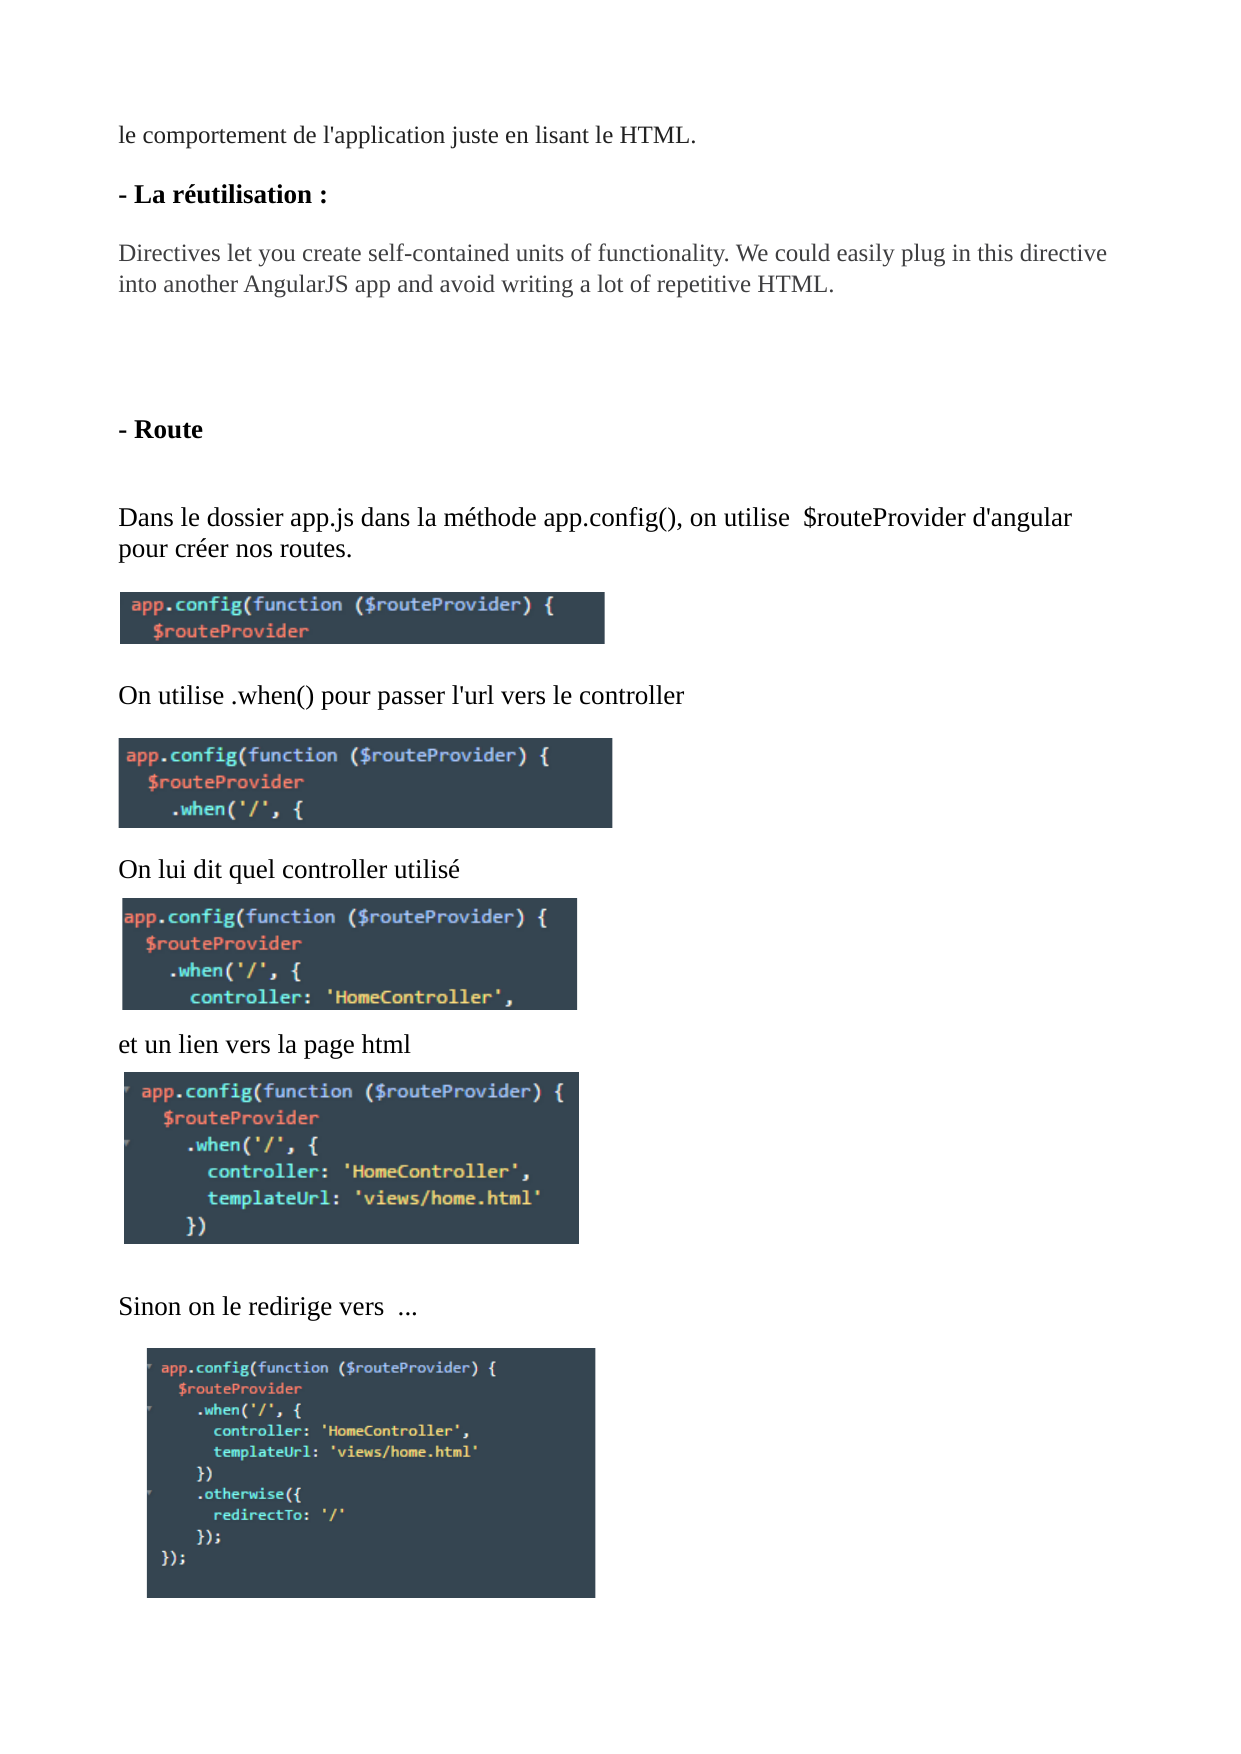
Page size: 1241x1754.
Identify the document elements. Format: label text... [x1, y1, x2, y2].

text On utilise .when() pour passer l'url vers le controller [118, 679, 1122, 710]
text Dans le dossier app.js dans la méthode app.config(), on utilise $routeProvider d'angular pour créer nos routes. [118, 501, 1122, 564]
text - Route [118, 413, 1122, 444]
picture [122, 898, 578, 1010]
picture [118, 738, 613, 828]
picture [146, 1348, 596, 1598]
text - La réutilisation : [118, 178, 1122, 209]
picture [120, 592, 605, 644]
text et un lien vers la page html [118, 1028, 1122, 1060]
picture [124, 1072, 579, 1244]
text On lui dit quel controller utilisé [118, 854, 1122, 885]
text Sinon on le redirige vers ... [118, 1290, 1122, 1321]
text le comportement de l'application juste en lisant le HTML. [118, 118, 1122, 149]
text Directives let you create self-contained units of functionality. We could easily plug in this directive into another AngularJS app and avoid writing a lot of repetitive HTML. [118, 238, 1122, 298]
